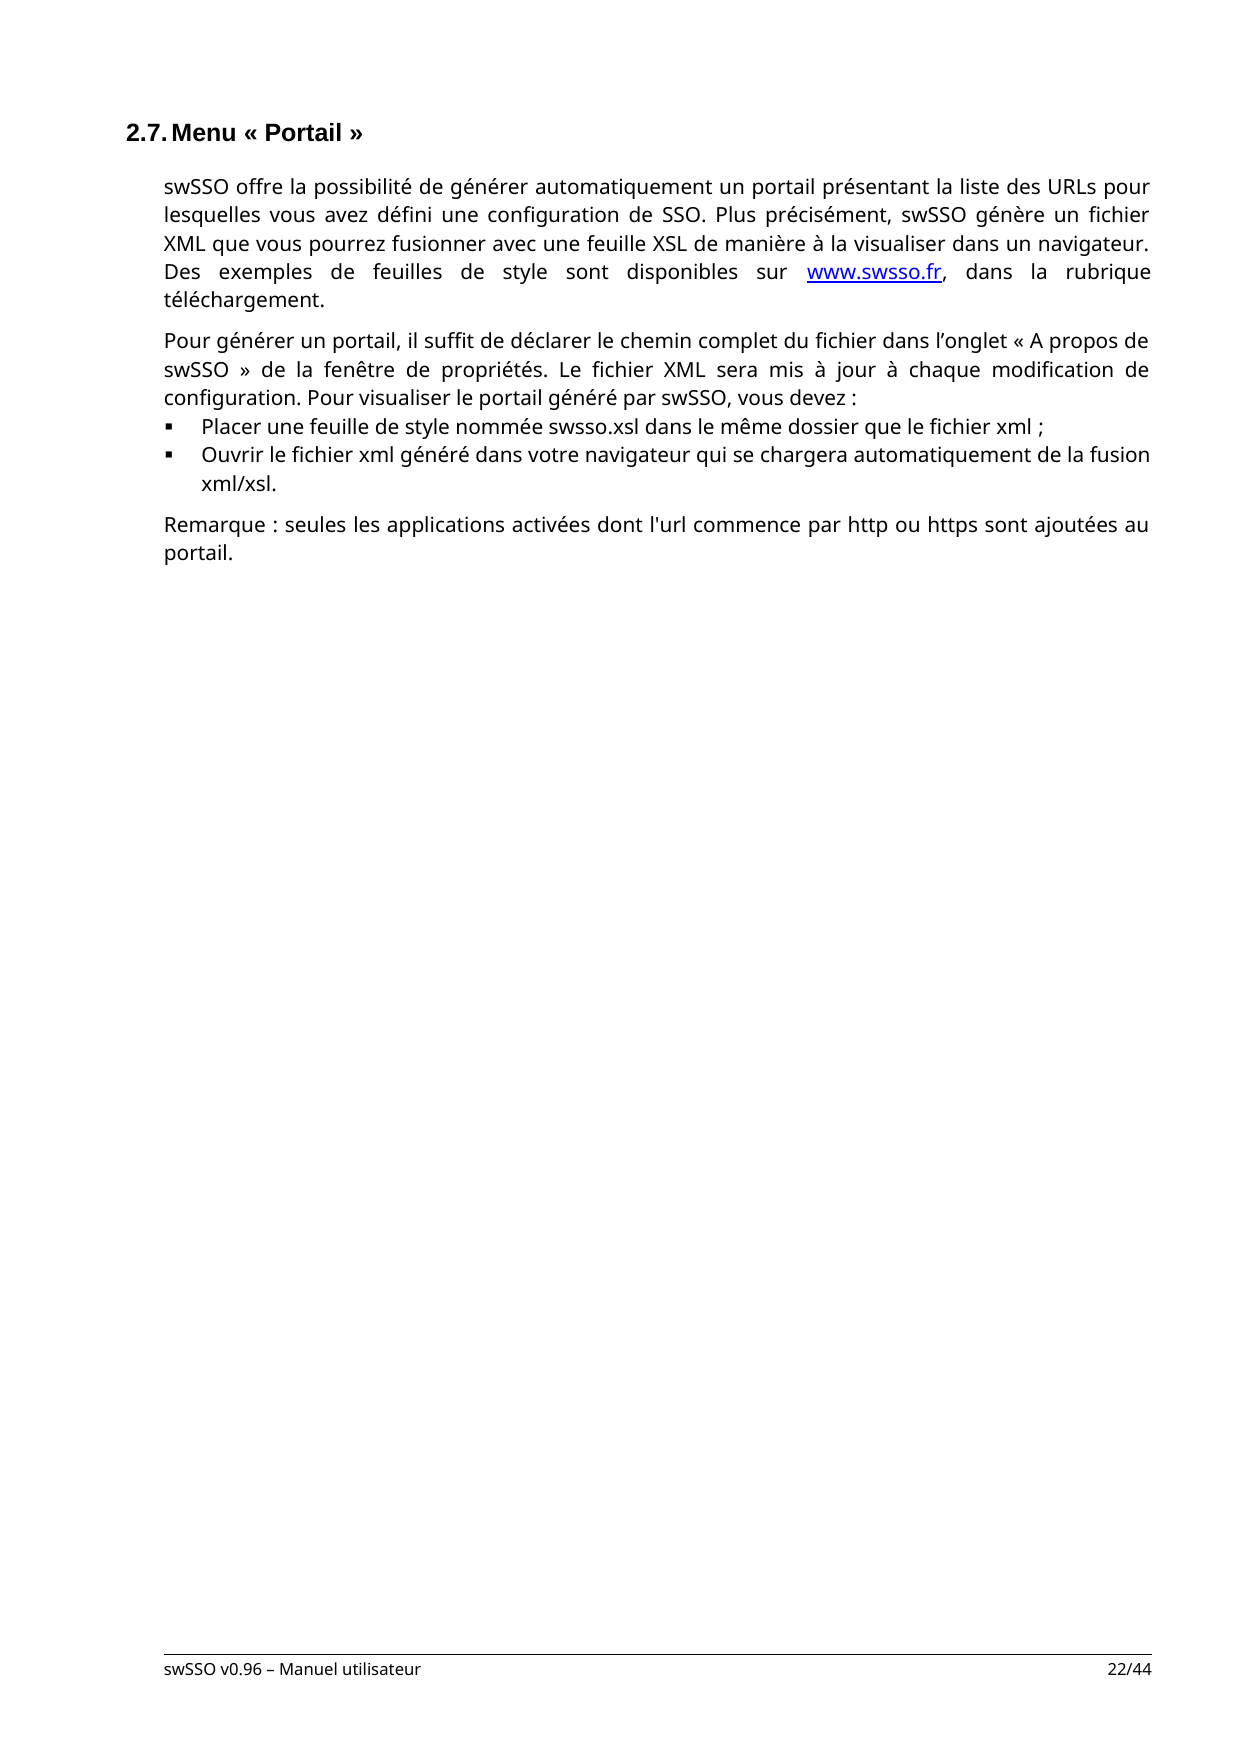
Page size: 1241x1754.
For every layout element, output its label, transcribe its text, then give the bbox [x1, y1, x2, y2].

text swSSO offre la possibilité de générer automatiquement un portail présentant la liste des URLs pour lesquelles vous avez défini une configuration de SSO. Plus précisément, swSSO génère un fichier XML que vous pourrez fusionner avec une feuille XSL de manière à la visualiser dans un navigateur. Des exemples de feuilles de style sont disponibles sur www.swsso.fr, dans la rubrique téléchargement. [164, 172, 1152, 314]
subtitle Menu « Portail » [126, 118, 1152, 147]
list Ouvrir le fichier xml généré dans votre navigateur qui se chargera automatiquement de la fusion xml/xsl. [164, 440, 1152, 497]
text Pour générer un portail, il suffit de déclarer le chemin complet du fichier dans l’onglet « A propos de swSSO » de la fenêtre de propriétés. Le fichier XML sera mis à jour à chaque modification de configuration. Pour visualiser le portail généré par swSSO, vous devez : [164, 327, 1152, 412]
text Remarque : seules les applications activées dont l'url commence par http ou https sont ajoutées au portail. [164, 510, 1152, 567]
list Placer une feuille de style nommée swsso.xsl dans le même dossier que le fichier xml ; [164, 412, 1152, 440]
